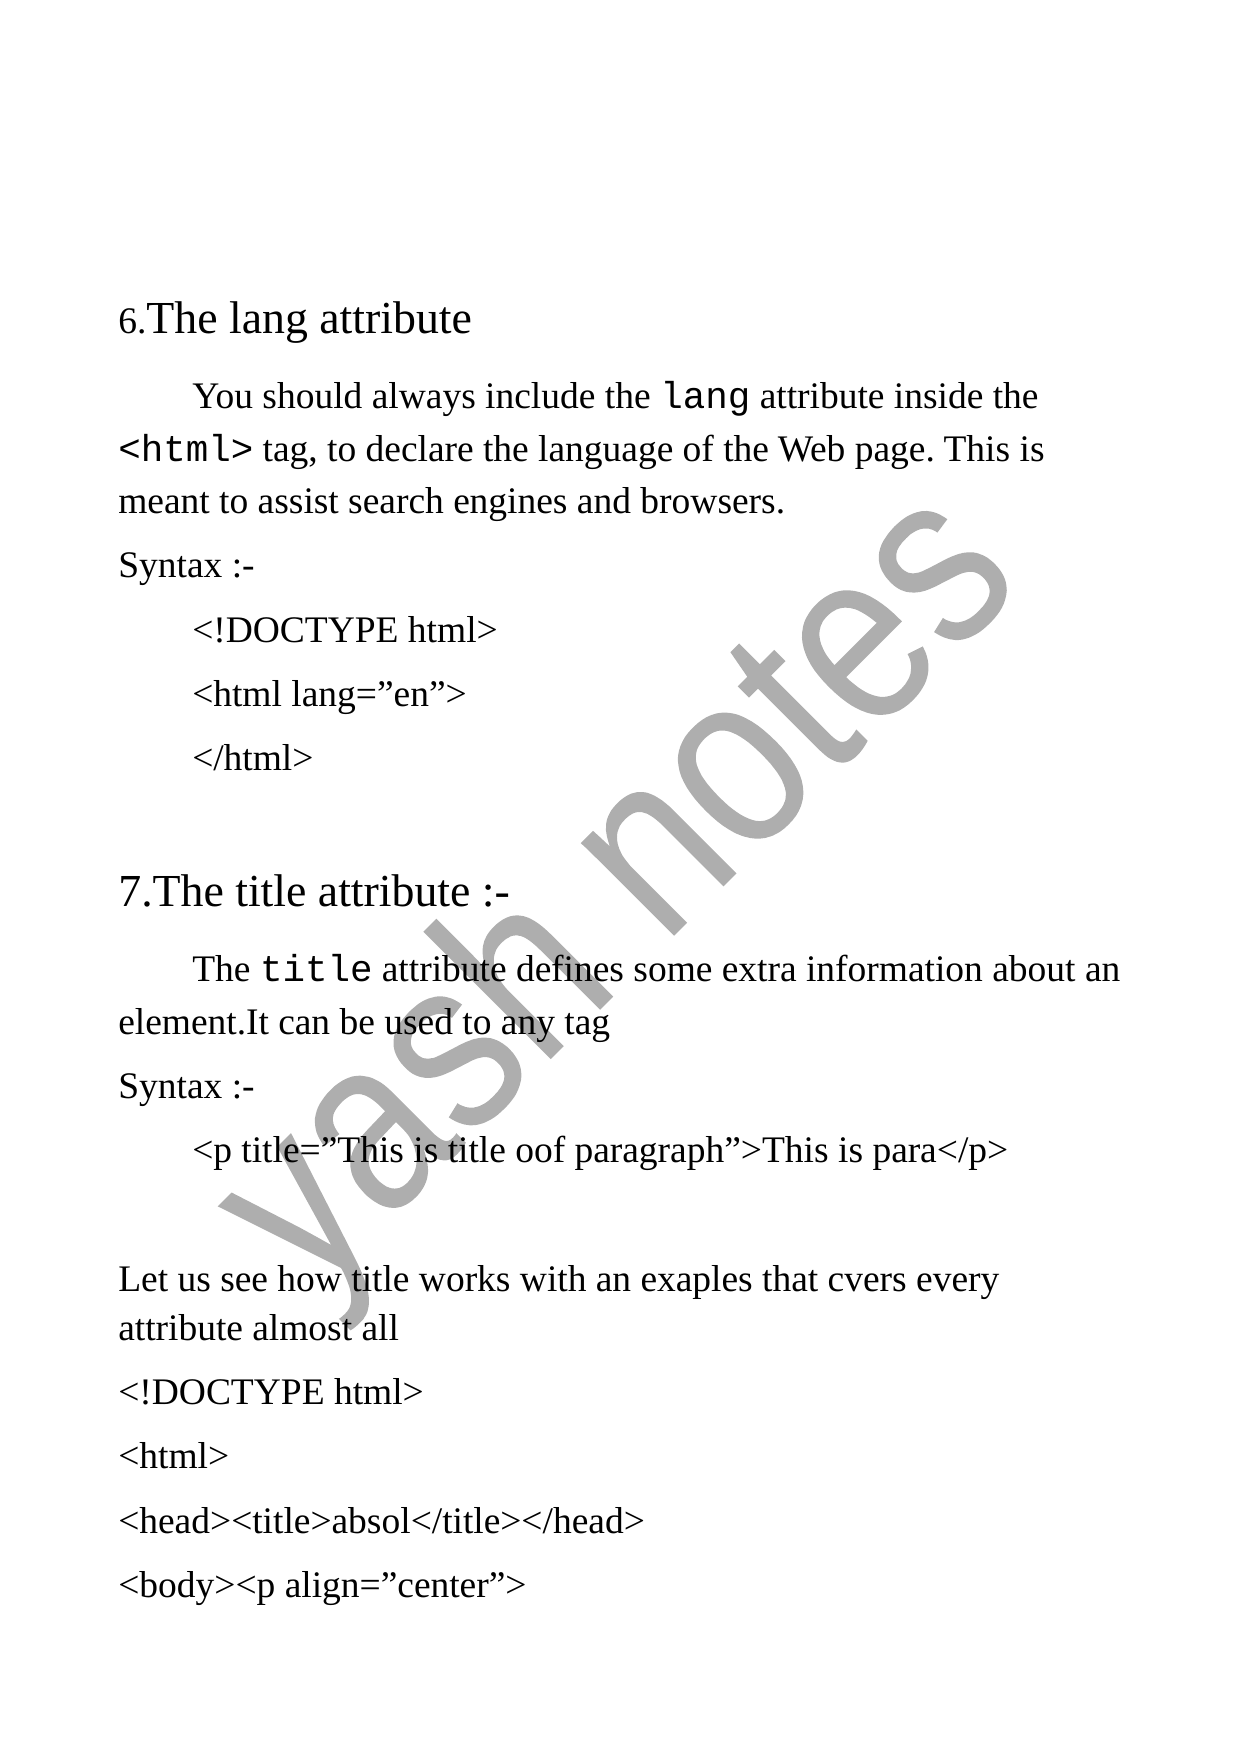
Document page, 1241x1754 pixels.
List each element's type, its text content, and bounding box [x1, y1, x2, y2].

text [696, 735, 780, 778]
text <!DOCTYPE html> [118, 607, 812, 650]
text You should always include the lang attribute inside the <html> tag, to declare the language of the Web page. This is meant to assist search engines and browsers. [118, 365, 1122, 522]
text <p title=”This is title oof paragraph”>This is para</p> [118, 1128, 368, 1171]
text Syntax :- [118, 543, 893, 586]
text Let us see how title works with an exaples that cvers every attribute almost all [118, 1256, 1122, 1349]
text <head><title>absol</title></head> [118, 1498, 1122, 1541]
text 6.The lang attribute [118, 290, 1122, 343]
text [630, 864, 1122, 916]
text [820, 608, 875, 650]
text 7.The title attribute :- [118, 864, 653, 916]
text <html> [118, 1434, 1122, 1477]
text [848, 671, 910, 696]
text Syntax :- [118, 1063, 504, 1107]
text [893, 671, 1122, 714]
text [897, 543, 1122, 586]
text <p title=”This is title oof paragraph”>This is para</p> [369, 1128, 416, 1171]
text <!DOCTYPE html> [118, 1370, 1122, 1413]
text <body><p align=”center”> [118, 1562, 1122, 1605]
text [508, 1063, 1122, 1107]
text <html lang=”en”> [118, 671, 782, 714]
text [875, 607, 1122, 650]
text The title attribute defines some extra information about an element.It can be used to any tag [118, 939, 532, 1042]
text The title attribute defines some extra information about an element.It can be used to any tag [494, 939, 1122, 1042]
text </html> [118, 735, 685, 778]
text [771, 735, 1122, 778]
text <p title=”This is title oof paragraph”>This is para</p> [428, 1128, 1122, 1171]
text [772, 671, 868, 714]
